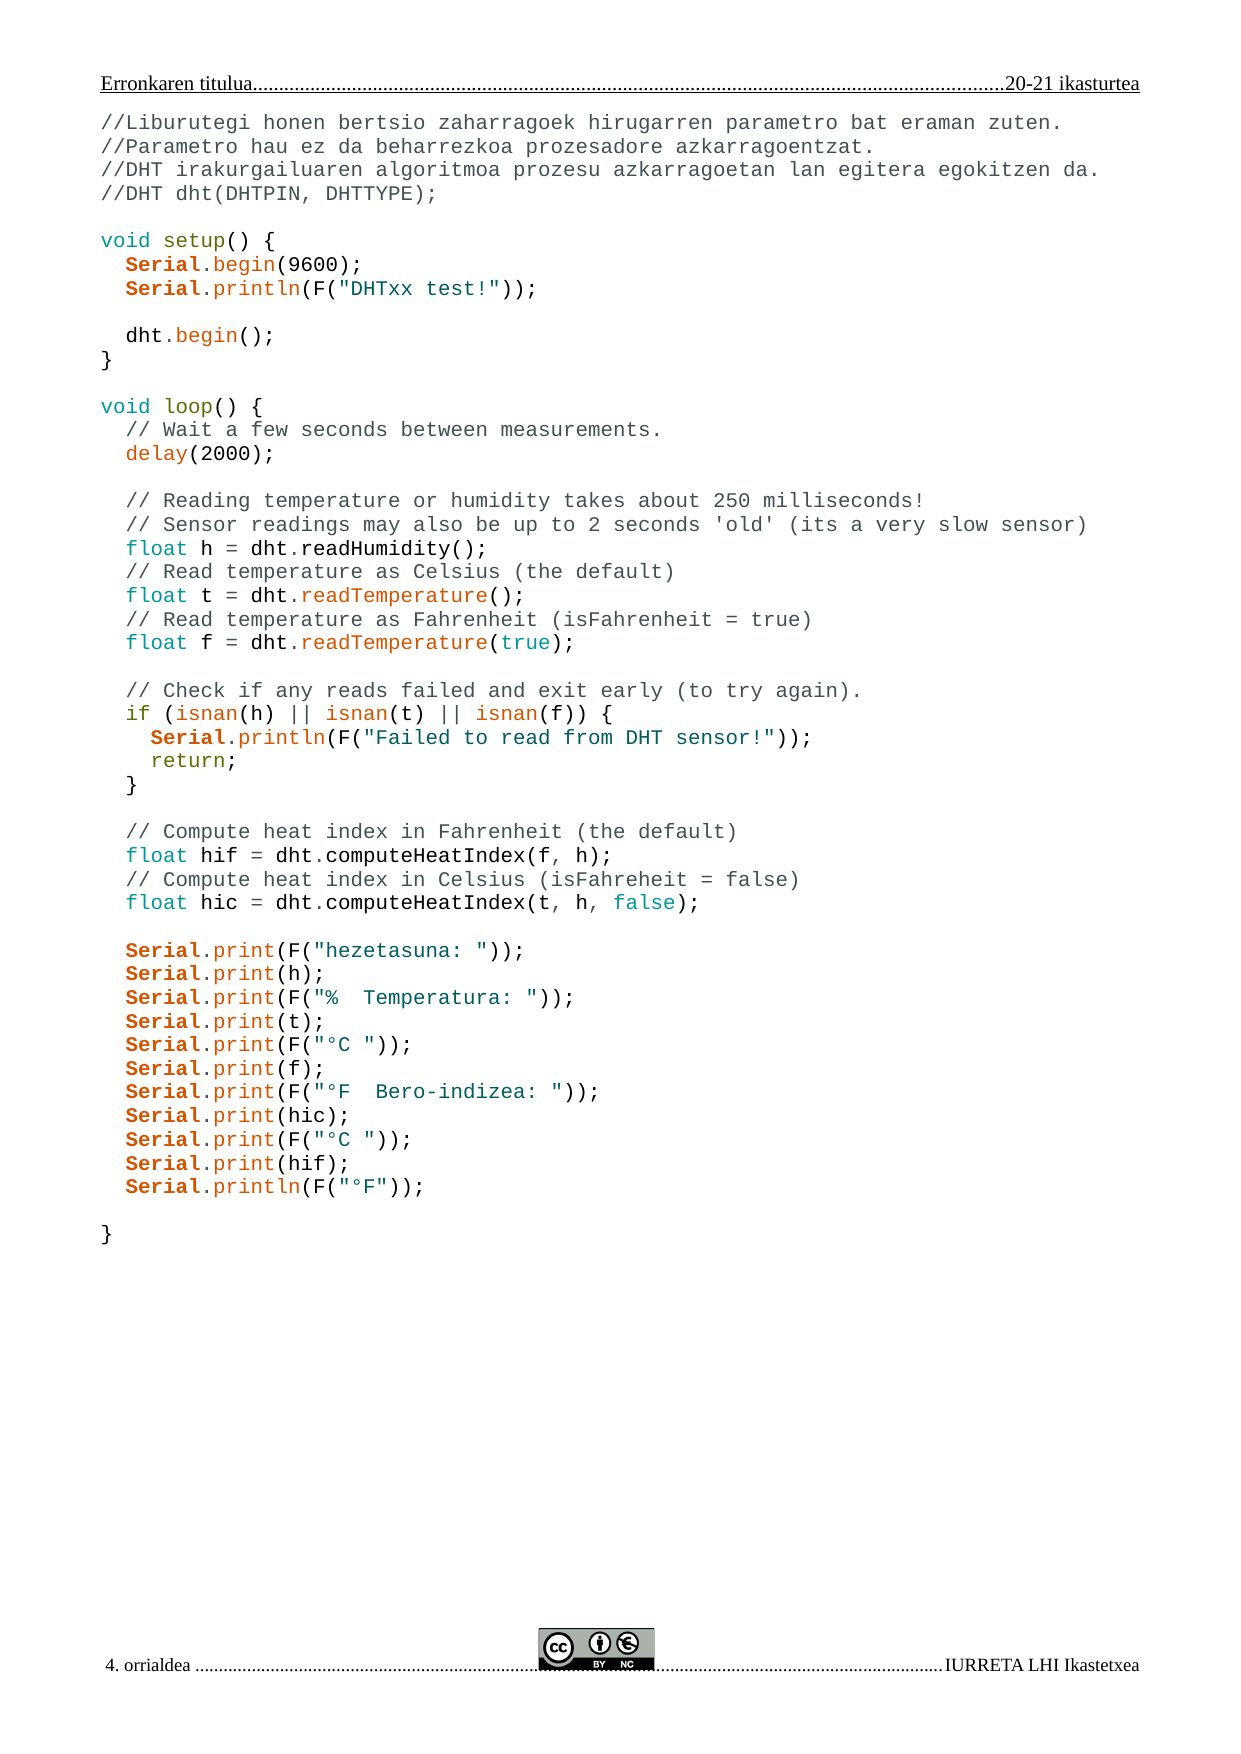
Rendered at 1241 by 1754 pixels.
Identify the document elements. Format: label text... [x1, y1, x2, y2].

text //DHT irakurgailuaren algoritmoa prozesu azkarragoetan lan egitera egokitzen da. [100, 159, 1140, 183]
text } [100, 774, 1140, 798]
text Serial.print(f); [100, 1058, 1140, 1082]
text delay(2000); [100, 443, 1140, 467]
text Serial.begin(9600); [100, 254, 1140, 278]
text // Sensor readings may also be up to 2 seconds 'old' (its a very slow sensor) [100, 514, 1140, 538]
text void loop() { [100, 396, 1140, 419]
text Serial.print(h); [100, 963, 1140, 987]
text Serial.print(hic); [100, 1105, 1140, 1129]
text // Check if any reads failed and exit early (to try again). [100, 679, 1140, 703]
text // Read temperature as Fahrenheit (isFahrenheit = true) [100, 609, 1140, 632]
text // Reading temperature or humidity takes about 250 milliseconds! [100, 490, 1140, 514]
text Serial.println(F("Failed to read from DHT sensor!")); [100, 727, 1140, 751]
text // Read temperature as Celsius (the default) [100, 561, 1140, 585]
text // Wait a few seconds between measurements. [100, 419, 1140, 443]
text Serial.print(F("°C ")); [100, 1034, 1140, 1058]
text dht.begin(); [100, 325, 1140, 348]
text float hic = dht.computeHeatIndex(t, h, false); [100, 892, 1140, 916]
text float f = dht.readTemperature(true); [100, 632, 1140, 656]
text //Parametro hau ez da beharrezkoa prozesadore azkarragoentzat. [100, 136, 1140, 159]
text // Compute heat index in Celsius (isFahreheit = false) [100, 869, 1140, 892]
text Serial.print(F("°F Bero-indizea: ")); [100, 1082, 1140, 1105]
text float h = dht.readHumidity(); [100, 538, 1140, 561]
text float t = dht.readTemperature(); [100, 585, 1140, 609]
text //DHT dht(DHTPIN, DHTTYPE); [100, 183, 1140, 207]
picture [538, 1628, 655, 1670]
text Serial.print(t); [100, 1011, 1140, 1034]
text Serial.println(F("DHTxx test!")); [100, 278, 1140, 301]
text //Liburutegi honen bertsio zaharragoek hirugarren parametro bat eraman zuten. [100, 112, 1140, 136]
text Serial.print(hif); [100, 1152, 1140, 1176]
text if (isnan(h) || isnan(t) || isnan(f)) { [100, 703, 1140, 727]
text return; [100, 751, 1140, 774]
text Serial.print(F("% Temperatura: ")); [100, 987, 1140, 1011]
text Serial.println(F("°F")); [100, 1176, 1140, 1200]
text // Compute heat index in Fahrenheit (the default) [100, 821, 1140, 845]
text Serial.print(F("hezetasuna: ")); [100, 940, 1140, 963]
text void setup() { [100, 230, 1140, 254]
text Serial.print(F("°C ")); [100, 1129, 1140, 1152]
text } [100, 1223, 1140, 1247]
text float hif = dht.computeHeatIndex(f, h); [100, 845, 1140, 869]
text } [100, 348, 1140, 372]
